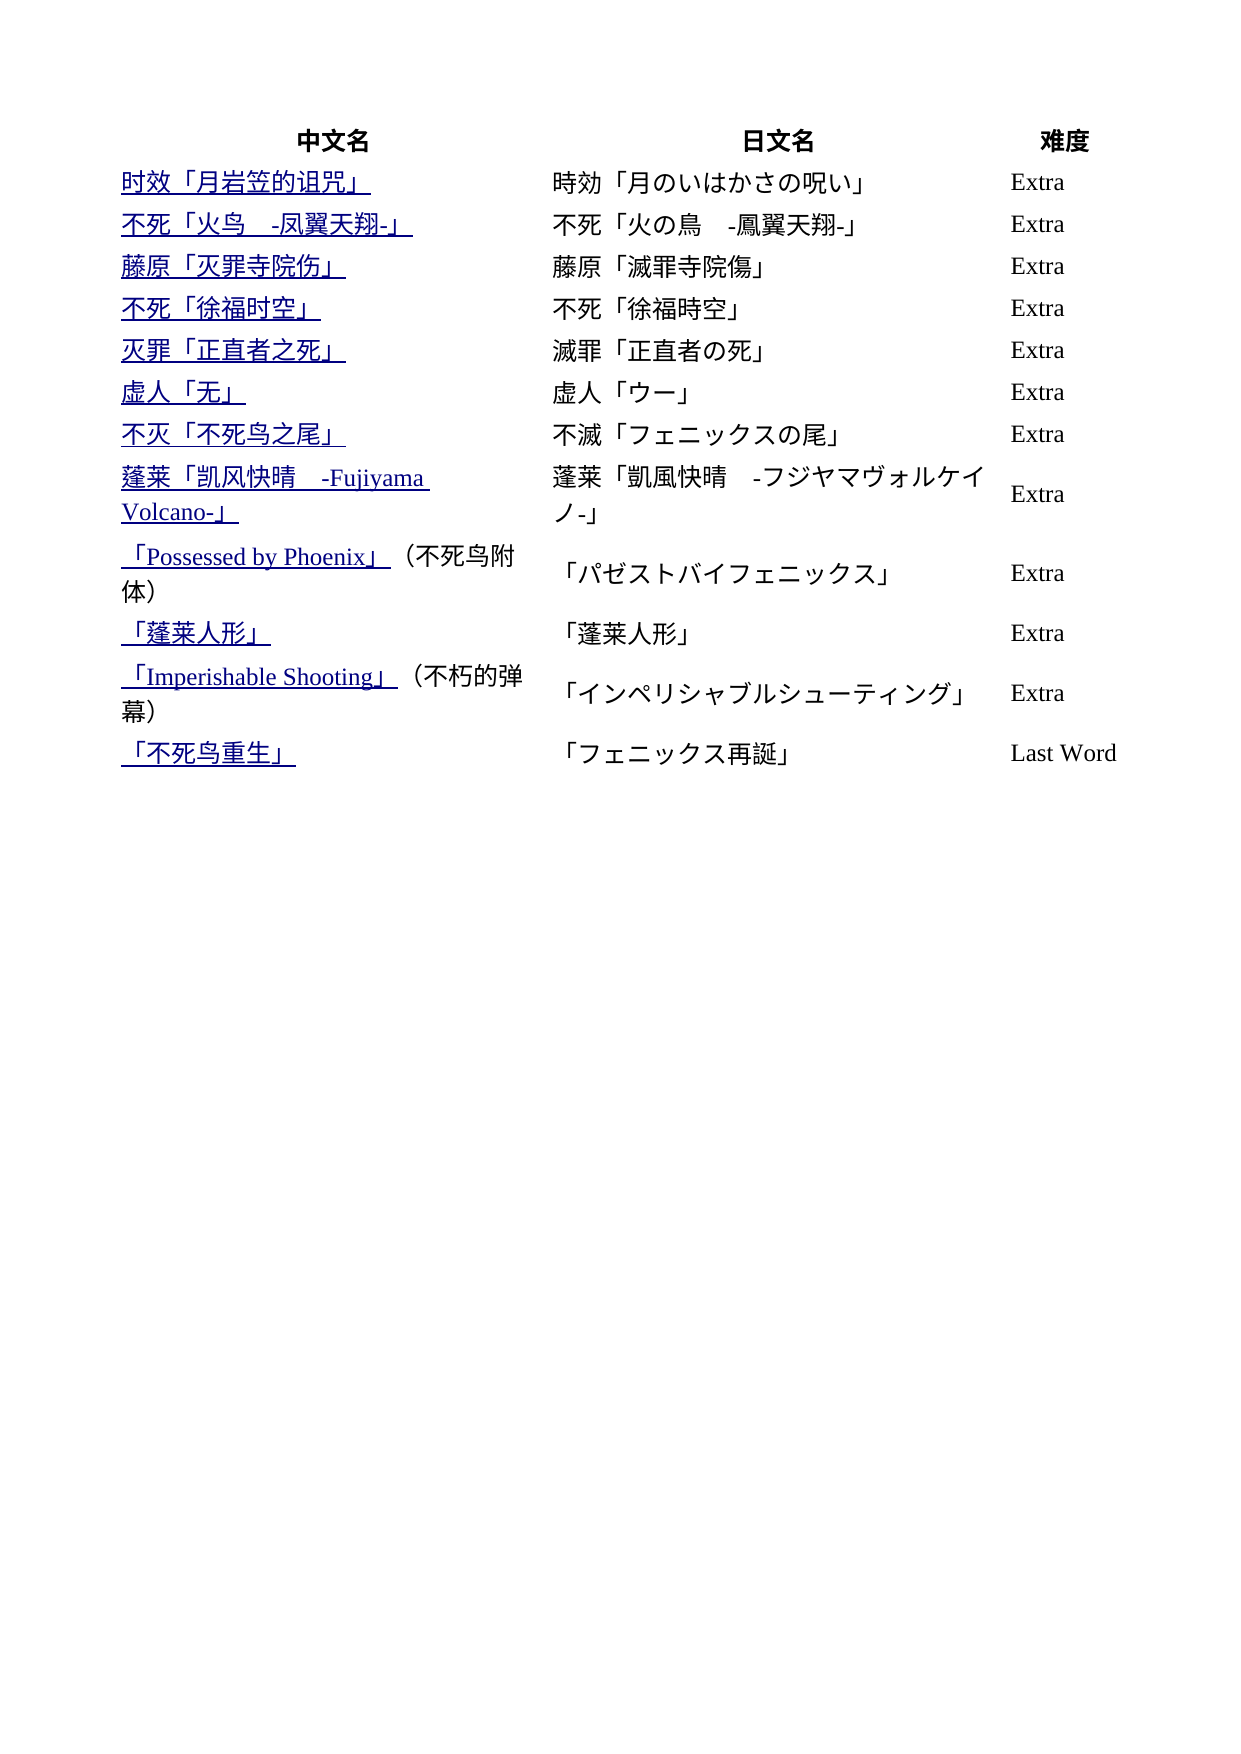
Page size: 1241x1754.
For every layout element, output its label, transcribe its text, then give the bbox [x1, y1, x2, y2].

table_cell 藤原「灭罪寺院伤」 [118, 244, 550, 286]
table_cell 時効「月のいはかさの呪い」 [550, 160, 1007, 202]
table_cell 不滅「フェニックスの尾」 [550, 413, 1007, 455]
table_cell Extra [1008, 654, 1122, 732]
table_cell Extra [1008, 286, 1122, 328]
table_cell 不死「徐福時空」 [550, 286, 1007, 328]
table_cell 灭罪「正直者之死」 [118, 329, 550, 371]
table_cell 不灭「不死鸟之尾」 [118, 413, 550, 455]
table_cell Extra [1008, 611, 1122, 653]
table_cell 「不死鸟重生」 [118, 732, 550, 774]
table_cell 「インペリシャブルシューティング」 [550, 654, 1007, 732]
table_cell 「Imperishable Shooting」（不朽的弹幕） [118, 654, 550, 732]
table_cell 「蓬莱人形」 [118, 611, 550, 653]
table_cell 「パゼストバイフェニックス」 [550, 533, 1007, 611]
table_header 难度 [1008, 118, 1122, 160]
table_cell 「蓬莱人形」 [550, 611, 1007, 653]
table_cell 滅罪「正直者の死」 [550, 329, 1007, 371]
table_cell Last Word [1008, 732, 1122, 774]
table_cell 蓬莱「凯风快晴 -Fujiyama Volcano-」 [118, 455, 550, 533]
table_cell Extra [1008, 329, 1122, 371]
table_cell 蓬莱「凱風快晴 -フジヤマヴォルケイノ-」 [550, 455, 1007, 533]
table_cell 不死「火鸟 -凤翼天翔-」 [118, 202, 550, 244]
table_cell 时效「月岩笠的诅咒」 [118, 160, 550, 202]
table_cell Extra [1008, 371, 1122, 413]
table_cell 虚人「ウー」 [550, 371, 1007, 413]
table_cell Extra [1008, 413, 1122, 455]
table_cell Extra [1008, 244, 1122, 286]
table_header 中文名 [118, 118, 550, 160]
table_cell 「Possessed by Phoenix」（不死鸟附体） [118, 533, 550, 611]
table_cell 不死「火の鳥 -鳳翼天翔-」 [550, 202, 1007, 244]
table_cell Extra [1008, 202, 1122, 244]
table_cell Extra [1008, 533, 1122, 611]
table_cell 不死「徐福时空」 [118, 286, 550, 328]
table_cell 虚人「无」 [118, 371, 550, 413]
table_cell 「フェニックス再誕」 [550, 732, 1007, 774]
table_cell 藤原「滅罪寺院傷」 [550, 244, 1007, 286]
table_cell Extra [1008, 160, 1122, 202]
table_header 日文名 [550, 118, 1007, 160]
table_cell Extra [1008, 455, 1122, 533]
